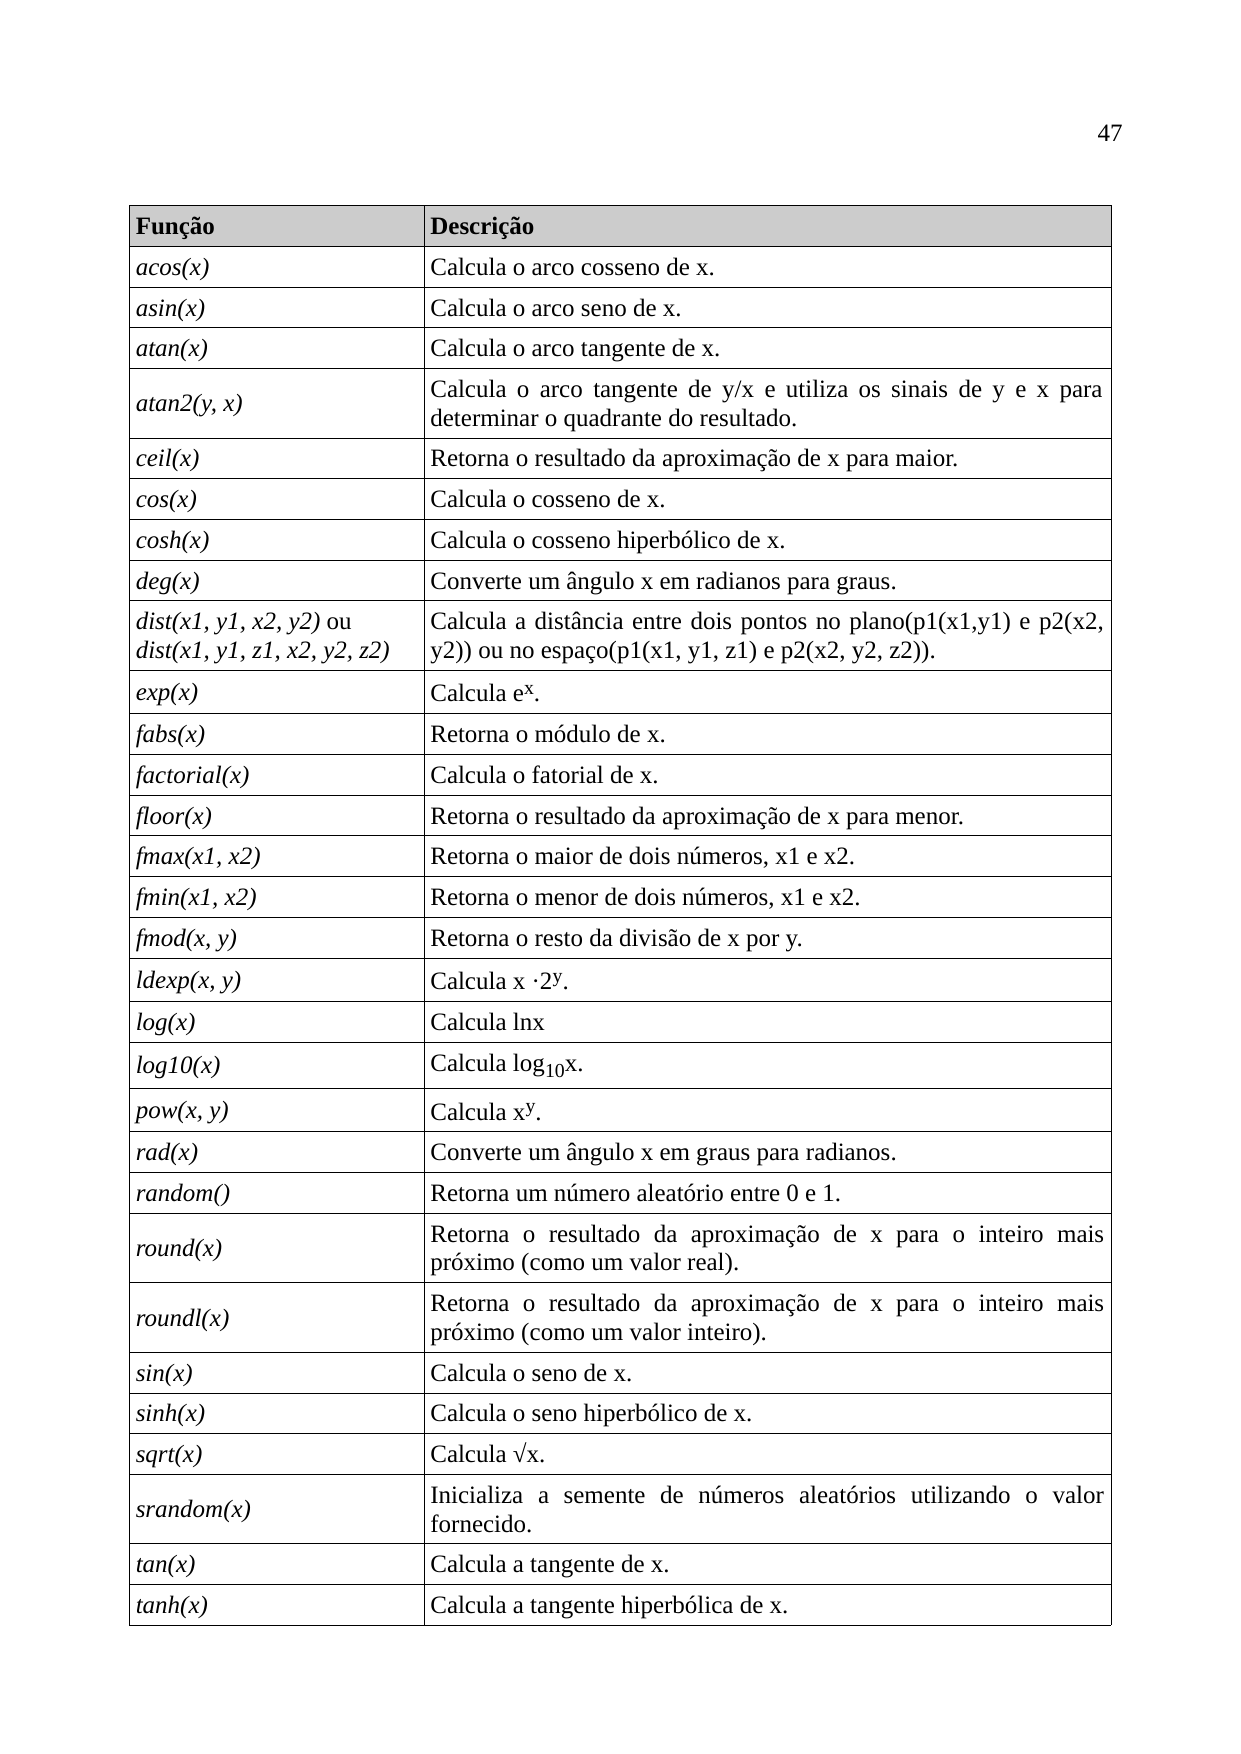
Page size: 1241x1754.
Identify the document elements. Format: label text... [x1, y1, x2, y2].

table_cell cosh(x) [130, 520, 424, 560]
table_cell Retorna o maior de dois números, x1 e x2. [425, 836, 1111, 876]
table_cell srandom(x) [130, 1475, 424, 1543]
table_cell pow(x, y) [130, 1089, 424, 1131]
table_cell random() [130, 1173, 424, 1213]
table_cell fmod(x, y) [130, 918, 424, 958]
table_cell atan(x) [130, 328, 424, 368]
table_cell Inicializa a semente de números aleatórios utilizando o valor fornecido. [425, 1475, 1111, 1543]
table_cell Calcula o arco cosseno de x. [425, 247, 1111, 287]
table_cell fmin(x1, x2) [130, 877, 424, 917]
table_header Descrição [425, 206, 1111, 246]
table_cell tan(x) [130, 1544, 424, 1584]
table_cell Retorna o resultado da aproximação de x para menor. [425, 796, 1111, 835]
table_cell dist(x1, y1, x2, y2) ou dist(x1, y1, z1, x2, y2, z2) [130, 601, 424, 670]
table_cell Retorna o resto da divisão de x por y. [425, 918, 1111, 958]
table_cell roundl(x) [130, 1283, 424, 1352]
table_cell Calcula xy. [425, 1089, 1111, 1131]
table_cell floor(x) [130, 796, 424, 835]
table_cell Retorna o menor de dois números, x1 e x2. [425, 877, 1111, 917]
table_cell Calcula o arco seno de x. [425, 288, 1111, 327]
table_cell Retorna um número aleatório entre 0 e 1. [425, 1173, 1111, 1213]
table_cell Calcula o seno hiperbólico de x. [425, 1394, 1111, 1433]
table_cell ldexp(x, y) [130, 959, 424, 1001]
table_cell deg(x) [130, 561, 424, 600]
table_cell Retorna o resultado da aproximação de x para maior. [425, 439, 1111, 478]
table_cell Calcula o fatorial de x. [425, 755, 1111, 795]
table_cell ceil(x) [130, 439, 424, 478]
table_cell Calcula o seno de x. [425, 1353, 1111, 1392]
table_cell Calcula o cosseno de x. [425, 479, 1111, 519]
table_cell Calcula o cosseno hiperbólico de x. [425, 520, 1111, 560]
table_cell Calcula ex. [425, 671, 1111, 713]
table_cell exp(x) [130, 671, 424, 713]
table_cell Converte um ângulo x em graus para radianos. [425, 1132, 1111, 1172]
table_cell asin(x) [130, 288, 424, 327]
table_cell factorial(x) [130, 755, 424, 795]
table_cell rad(x) [130, 1132, 424, 1172]
table_cell sin(x) [130, 1353, 424, 1392]
table_header Função [130, 206, 424, 246]
table_cell sinh(x) [130, 1394, 424, 1433]
table_cell Retorna o resultado da aproximação de x para o inteiro mais próximo (como um valor real). [425, 1214, 1111, 1282]
table_cell log(x) [130, 1002, 424, 1042]
table_cell fabs(x) [130, 714, 424, 754]
table_cell Calcula a distância entre dois pontos no plano(p1(x1,y1) e p2(x2, y2)) ou no espaço(p1(x1, y1, z1) e p2(x2, y2, z2)). [425, 601, 1111, 670]
table_cell Calcula x ·2y. [425, 959, 1111, 1001]
table_cell Converte um ângulo x em radianos para graus. [425, 561, 1111, 600]
table_cell atan2(y, x) [130, 369, 424, 437]
table_cell Calcula o arco tangente de x. [425, 328, 1111, 368]
table_cell Calcula a tangente hiperbólica de x. [425, 1585, 1111, 1625]
table_cell Calcula o arco tangente de y/x e utiliza os sinais de y e x para determinar o quadrante do resultado. [425, 369, 1111, 437]
table_cell Retorna o resultado da aproximação de x para o inteiro mais próximo (como um valor inteiro). [425, 1283, 1111, 1352]
table_cell tanh(x) [130, 1585, 424, 1625]
table_cell fmax(x1, x2) [130, 836, 424, 876]
table_cell Retorna o módulo de x. [425, 714, 1111, 754]
table_cell Calcula √x. [425, 1434, 1111, 1474]
table_cell Calcula lnx [425, 1002, 1111, 1042]
table_cell round(x) [130, 1214, 424, 1282]
table_cell Calcula a tangente de x. [425, 1544, 1111, 1584]
table_cell acos(x) [130, 247, 424, 287]
table_cell Calcula log10x. [425, 1043, 1111, 1088]
table_cell log10(x) [130, 1043, 424, 1088]
table_cell cos(x) [130, 479, 424, 519]
table_cell sqrt(x) [130, 1434, 424, 1474]
